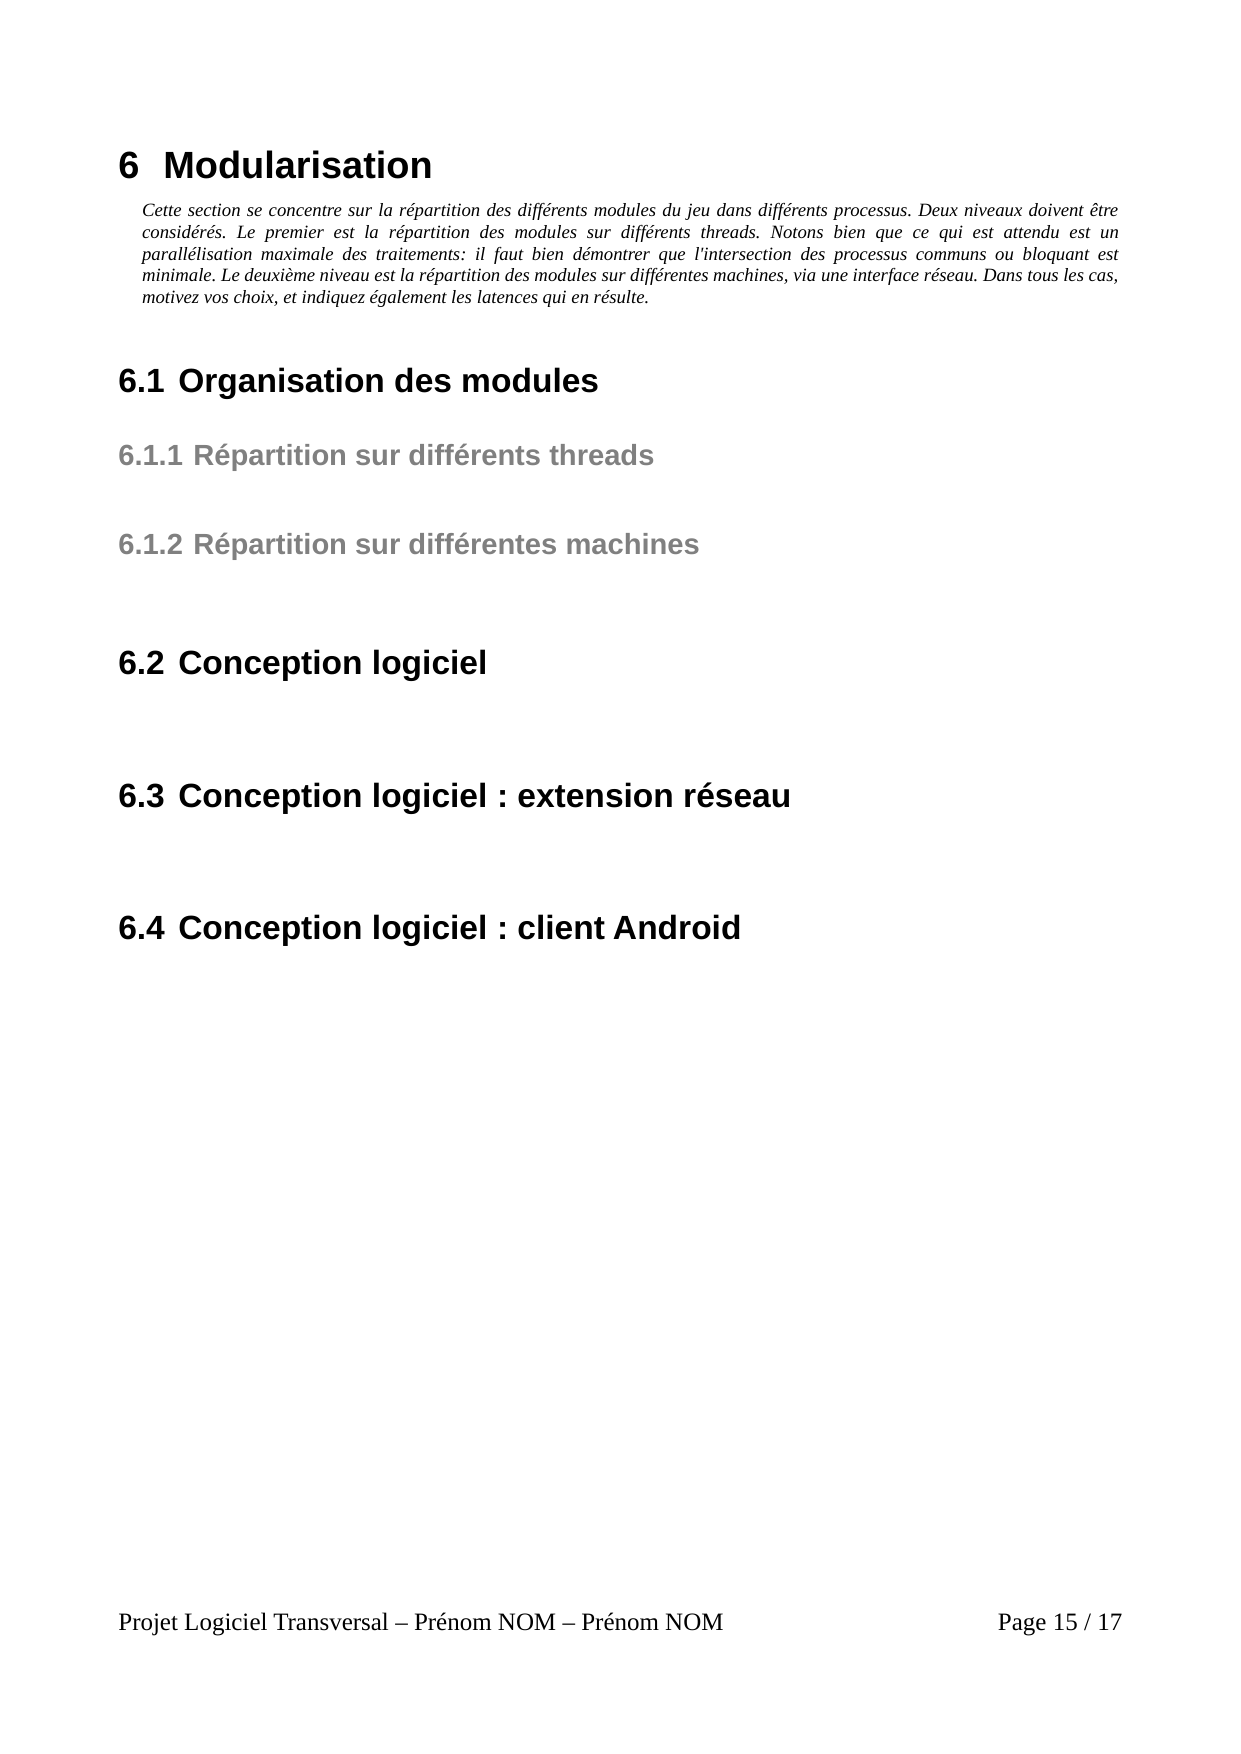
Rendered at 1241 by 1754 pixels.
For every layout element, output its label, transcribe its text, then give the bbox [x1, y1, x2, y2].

subtitle Conception logiciel : client Android [118, 908, 1122, 947]
subtitle Répartition sur différents threads [118, 438, 1122, 471]
subtitle Organisation des modules [118, 361, 1122, 399]
subtitle Modularisation [118, 143, 1122, 187]
subtitle Conception logiciel : extension réseau [118, 776, 1122, 814]
text Cette section se concentre sur la répartition des différents modules du jeu dans différents processus. Deux niveaux doivent être considérés. Le premier est la répartition des modules sur différents threads. Notons bien que ce qui est attendu est un parallélisation maximale des traitements: il faut bien démontrer que l'intersection des processus communs ou bloquant est minimale. Le deuxième niveau est la répartition des modules sur différentes machines, via une interface réseau. Dans tous les cas, motivez vos choix, et indiquez également les latences qui en résulte. [142, 199, 1122, 307]
subtitle Répartition sur différentes machines [118, 527, 1122, 561]
subtitle Conception logiciel [118, 643, 1122, 682]
